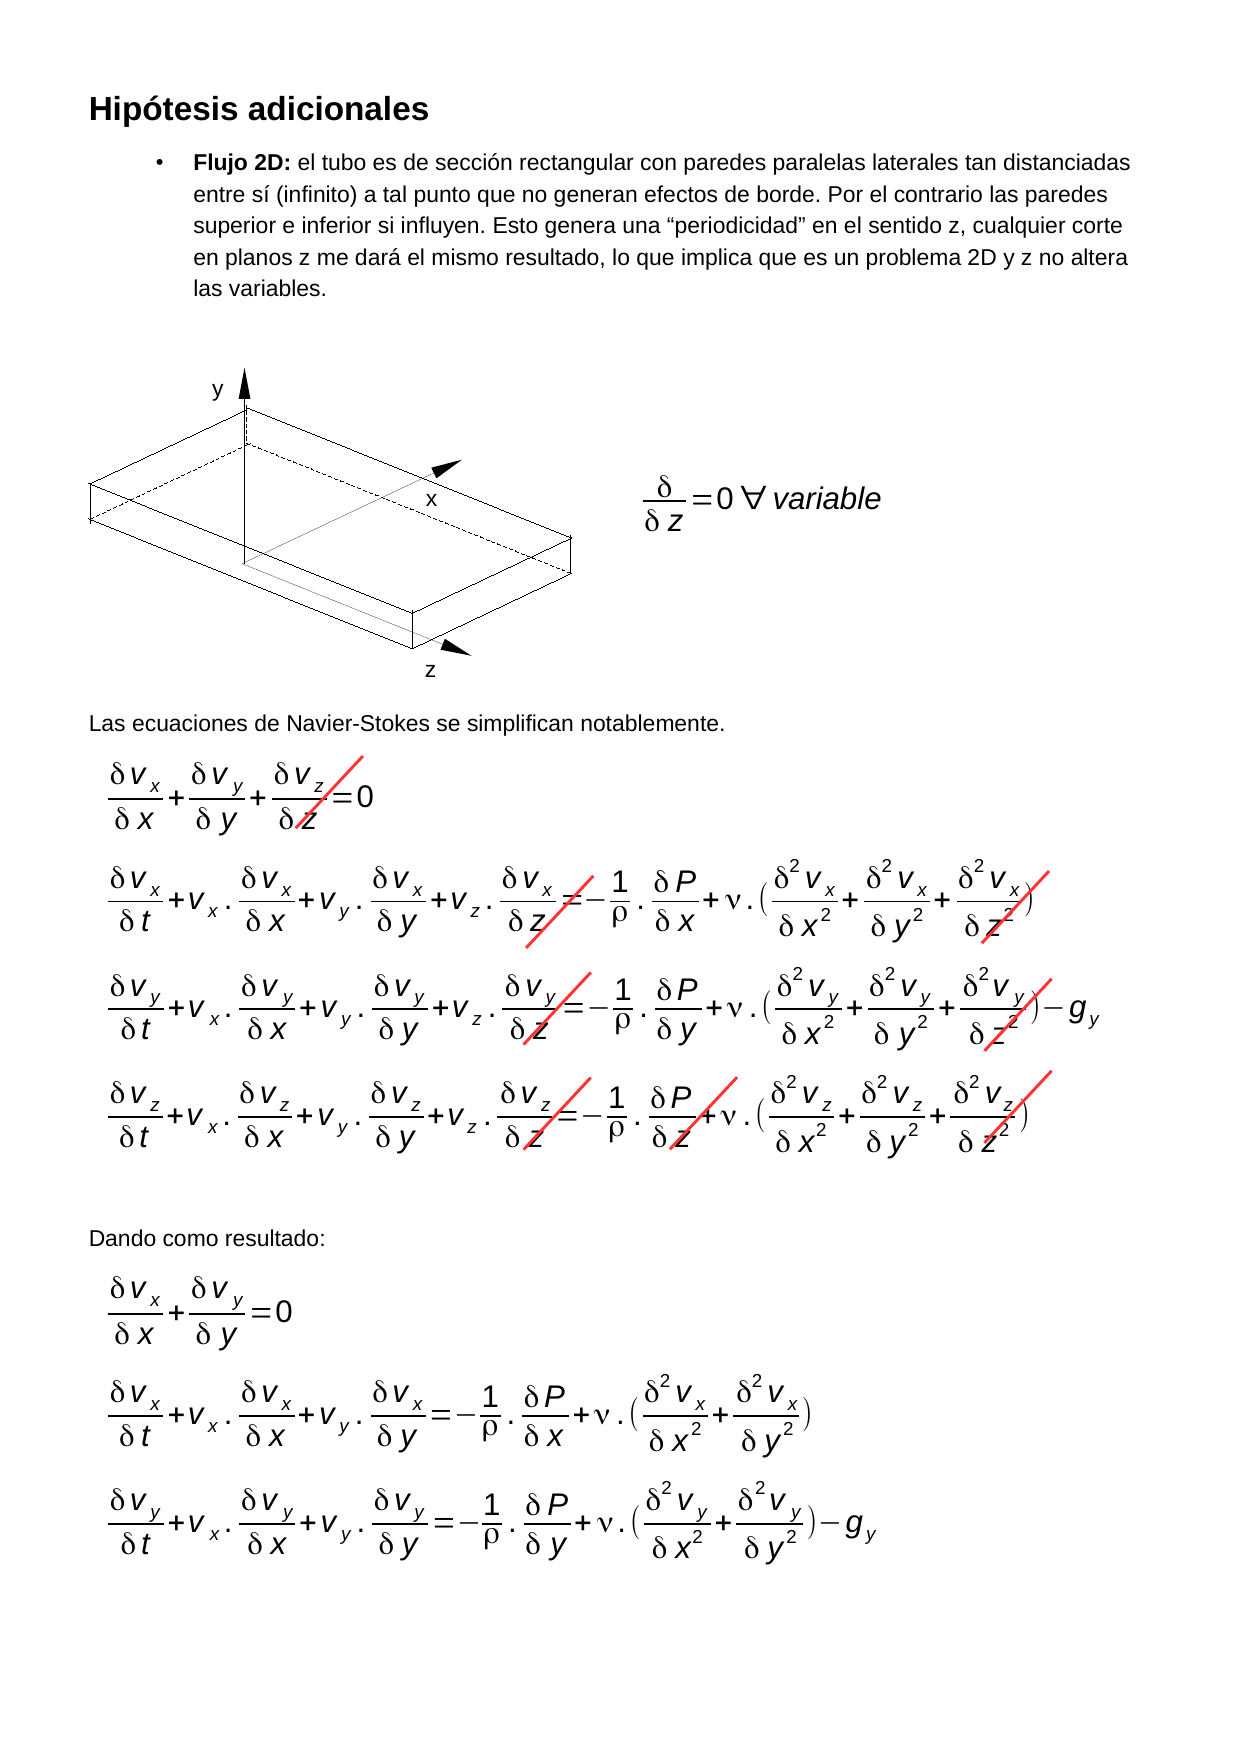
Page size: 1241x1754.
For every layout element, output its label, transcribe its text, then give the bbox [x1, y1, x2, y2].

text Hipótesis adicionales [88, 88, 1152, 127]
text Las ecuaciones de Navier-Stokes se simplifican notablemente. [88, 710, 1152, 736]
text Dando como resultado: [88, 1224, 1152, 1251]
list Flujo 2D: el tubo es de sección rectangular con paredes paralelas laterales tan distanciadas entre sí (infinito) a tal punto que no generan efectos de borde. Por el contrario las paredes superior e inferior si influyen. Esto genera una “periodicidad” en el sentido z, cualquier corte en planos z me dará el mismo resultado, lo que implica que es un problema 2D y z no altera las variables. [156, 149, 1152, 302]
